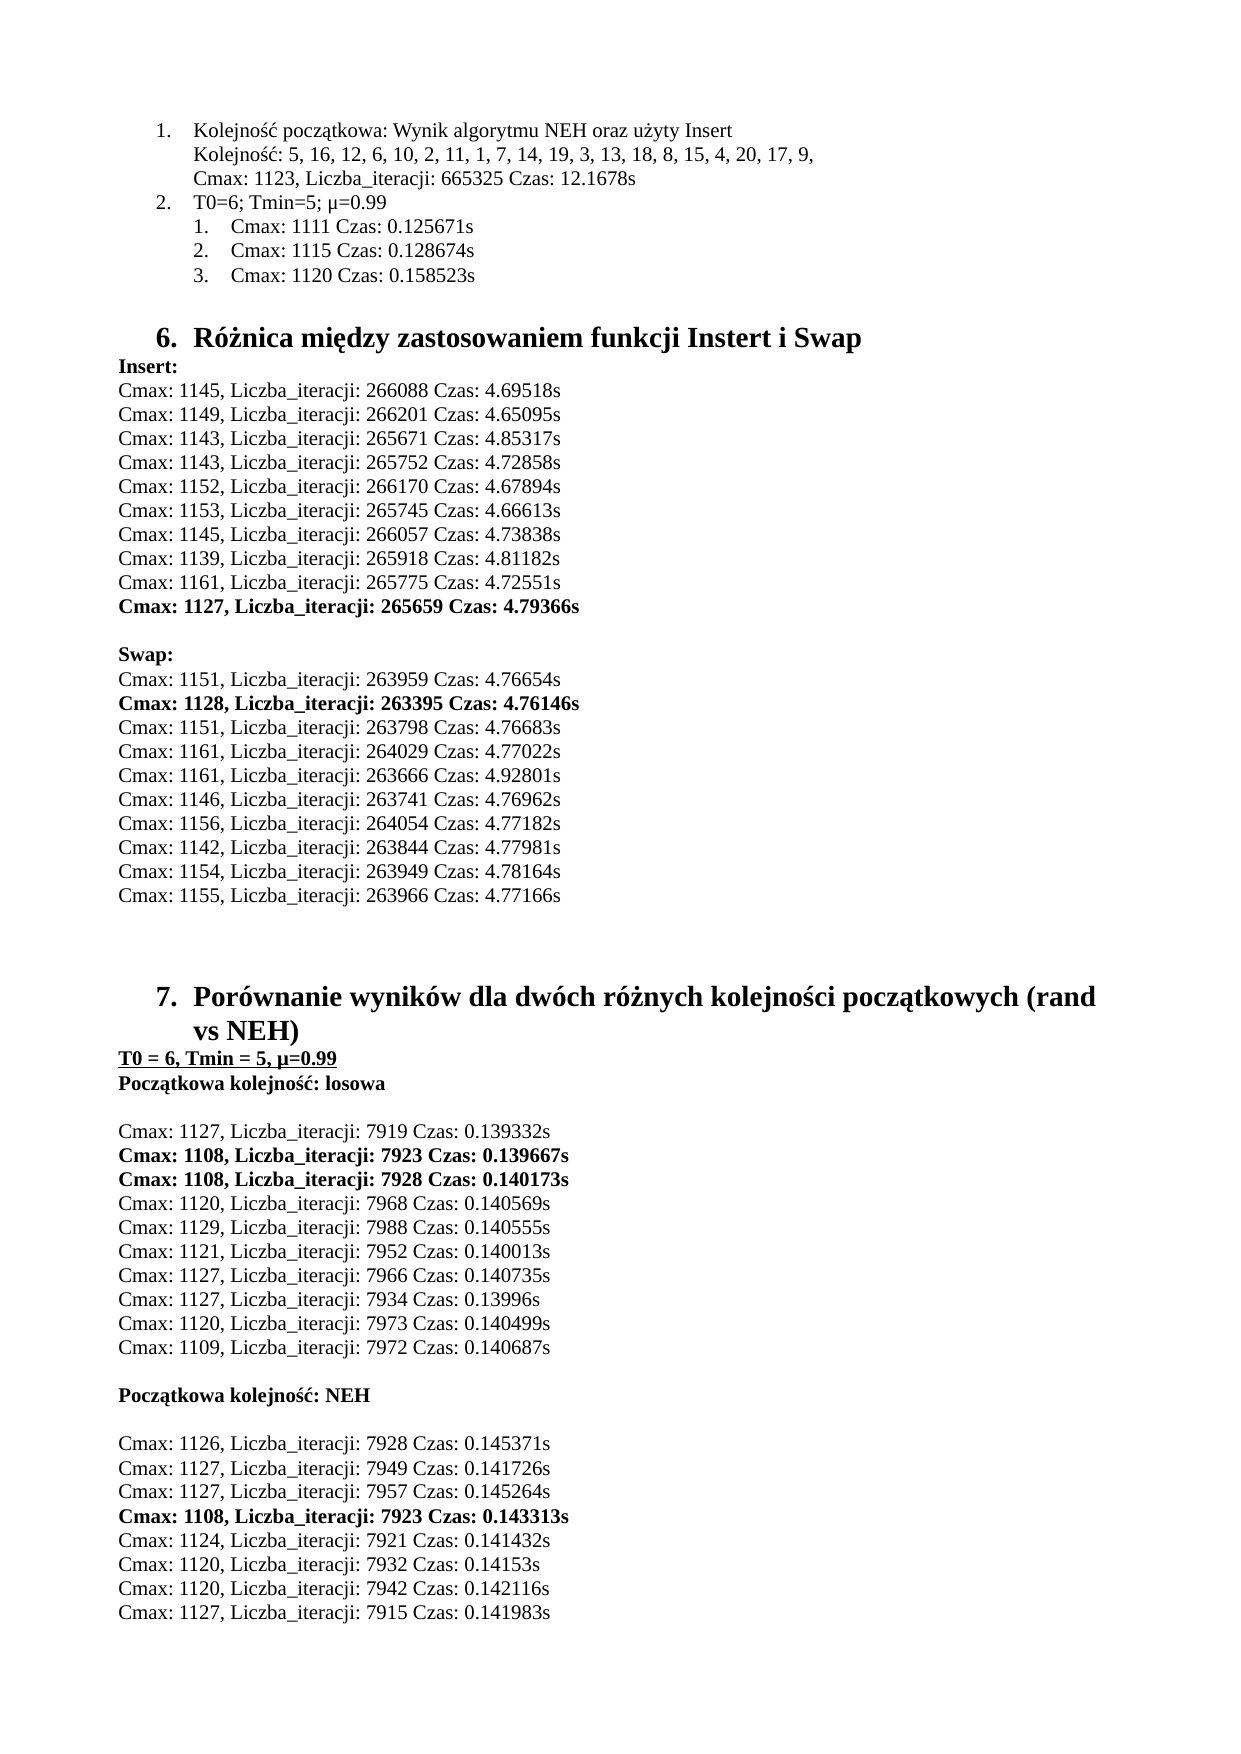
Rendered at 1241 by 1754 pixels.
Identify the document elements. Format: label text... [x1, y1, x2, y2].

text Cmax: 1127, Liczba_iteracji: 7966 Czas: 0.140735s [118, 1263, 1122, 1287]
text Cmax: 1127, Liczba_iteracji: 7934 Czas: 0.13996s [118, 1287, 1122, 1311]
text Cmax: 1120, Liczba_iteracji: 7968 Czas: 0.140569s [118, 1191, 1122, 1215]
text Cmax: 1151, Liczba_iteracji: 263959 Czas: 4.76654s [118, 666, 1122, 691]
text Cmax: 1161, Liczba_iteracji: 264029 Czas: 4.77022s [118, 739, 1122, 763]
text Insert: [118, 354, 1122, 378]
list Cmax: 1115 Czas: 0.128674s [193, 238, 1122, 262]
text Cmax: 1152, Liczba_iteracji: 266170 Czas: 4.67894s [118, 474, 1122, 498]
text Cmax: 1142, Liczba_iteracji: 263844 Czas: 4.77981s [118, 835, 1122, 859]
text Cmax: 1146, Liczba_iteracji: 263741 Czas: 4.76962s [118, 787, 1122, 811]
text Cmax: 1108, Liczba_iteracji: 7923 Czas: 0.139667s [118, 1143, 1122, 1167]
text Cmax: 1154, Liczba_iteracji: 263949 Czas: 4.78164s [118, 859, 1122, 883]
text Cmax: 1109, Liczba_iteracji: 7972 Czas: 0.140687s [118, 1335, 1122, 1359]
text Cmax: 1108, Liczba_iteracji: 7923 Czas: 0.143313s [118, 1503, 1122, 1528]
text Cmax: 1153, Liczba_iteracji: 265745 Czas: 4.66613s [118, 498, 1122, 522]
text Swap: [118, 642, 1122, 666]
text Cmax: 1128, Liczba_iteracji: 263395 Czas: 4.76146s [118, 691, 1122, 714]
text Cmax: 1139, Liczba_iteracji: 265918 Czas: 4.81182s [118, 546, 1122, 570]
text Cmax: 1143, Liczba_iteracji: 265752 Czas: 4.72858s [118, 450, 1122, 474]
text Początkowa kolejność: losowa [118, 1070, 1122, 1094]
text Cmax: 1120, Liczba_iteracji: 7973 Czas: 0.140499s [118, 1311, 1122, 1335]
text Cmax: 1121, Liczba_iteracji: 7952 Czas: 0.140013s [118, 1239, 1122, 1263]
text Cmax: 1129, Liczba_iteracji: 7988 Czas: 0.140555s [118, 1215, 1122, 1239]
text Cmax: 1124, Liczba_iteracji: 7921 Czas: 0.141432s [118, 1528, 1122, 1552]
text Początkowa kolejność: NEH [118, 1383, 1122, 1407]
text Cmax: 1120, Liczba_iteracji: 7932 Czas: 0.14153s [118, 1552, 1122, 1576]
text Cmax: 1155, Liczba_iteracji: 263966 Czas: 4.77166s [118, 883, 1122, 907]
text Cmax: 1127, Liczba_iteracji: 7949 Czas: 0.141726s [118, 1455, 1122, 1479]
list Różnica między zastosowaniem funkcji Instert i Swap [156, 320, 1122, 354]
text Cmax: 1151, Liczba_iteracji: 263798 Czas: 4.76683s [118, 714, 1122, 739]
list Kolejność początkowa: Wynik algorytmu NEH oraz użyty Insert Kolejność: 5, 16, 12, 6, 10, 2, 11, 1, 7, 14, 19, 3, 13, 18, 8, 15, 4, 20, 17, 9, [156, 118, 1122, 166]
text Cmax: 1108, Liczba_iteracji: 7928 Czas: 0.140173s [118, 1167, 1122, 1191]
text Cmax: 1126, Liczba_iteracji: 7928 Czas: 0.145371s [118, 1431, 1122, 1455]
text T0 = 6, Tmin = 5, μ=0.99 [118, 1046, 1122, 1070]
text Cmax: 1161, Liczba_iteracji: 265775 Czas: 4.72551s [118, 570, 1122, 594]
list Cmax: 1111 Czas: 0.125671s [193, 214, 1122, 238]
list Porównanie wyników dla dwóch różnych kolejności początkowych (rand vs NEH) [156, 979, 1122, 1046]
text Cmax: 1161, Liczba_iteracji: 263666 Czas: 4.92801s [118, 763, 1122, 787]
text Cmax: 1149, Liczba_iteracji: 266201 Czas: 4.65095s [118, 402, 1122, 426]
text Cmax: 1145, Liczba_iteracji: 266057 Czas: 4.73838s [118, 522, 1122, 546]
text Cmax: 1127, Liczba_iteracji: 7915 Czas: 0.141983s [118, 1600, 1122, 1624]
list Cmax: 1120 Czas: 0.158523s [193, 262, 1122, 287]
text Cmax: 1127, Liczba_iteracji: 7957 Czas: 0.145264s [118, 1479, 1122, 1503]
text Cmax: 1120, Liczba_iteracji: 7942 Czas: 0.142116s [118, 1576, 1122, 1600]
list Cmax: 1123, Liczba_iteracji: 665325 Czas: 12.1678s [156, 166, 1122, 190]
text Cmax: 1156, Liczba_iteracji: 264054 Czas: 4.77182s [118, 811, 1122, 835]
text Cmax: 1145, Liczba_iteracji: 266088 Czas: 4.69518s [118, 378, 1122, 402]
text Cmax: 1127, Liczba_iteracji: 265659 Czas: 4.79366s [118, 594, 1122, 618]
text Cmax: 1127, Liczba_iteracji: 7919 Czas: 0.139332s [118, 1118, 1122, 1143]
text Cmax: 1143, Liczba_iteracji: 265671 Czas: 4.85317s [118, 426, 1122, 450]
list T0=6; Tmin=5; μ=0.99 [156, 190, 1122, 214]
